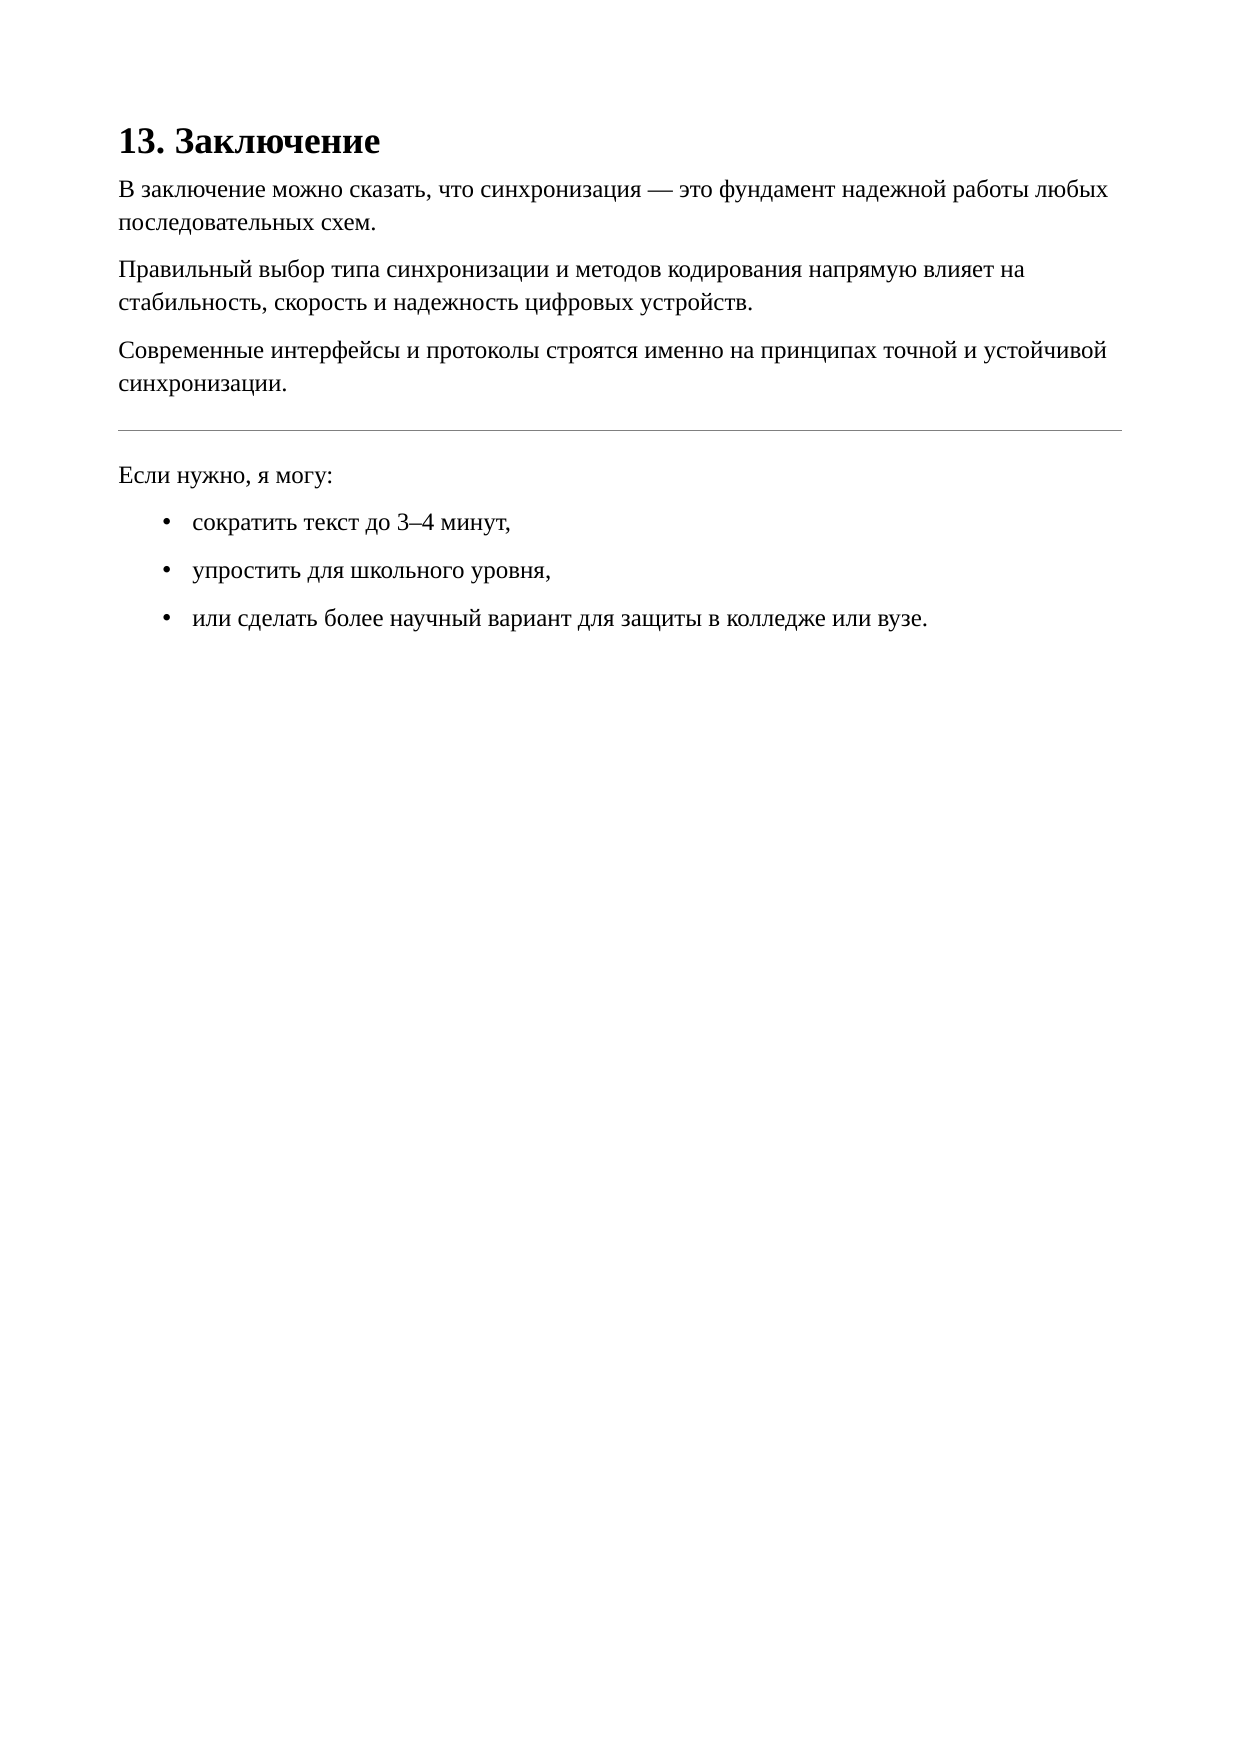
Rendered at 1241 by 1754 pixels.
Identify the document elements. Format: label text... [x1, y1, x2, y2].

text Если нужно, я могу: [118, 460, 1122, 489]
subtitle 13. Заключение [118, 118, 1122, 161]
text Правильный выбор типа синхронизации и методов кодирования напрямую влияет на стабильность, скорость и надежность цифровых устройств. [118, 254, 1122, 316]
text Современные интерфейсы и протоколы строятся именно на принципах точной и устойчивой синхронизации. [118, 335, 1122, 397]
text В заключение можно сказать, что синхронизация — это фундамент надежной работы любых последовательных схем. [118, 174, 1122, 236]
list или сделать более научный вариант для защиты в колледже или вузе. [162, 603, 1122, 631]
list упростить для школьного уровня, [162, 555, 1122, 584]
list сократить текст до 3–4 минут, [162, 507, 1122, 536]
